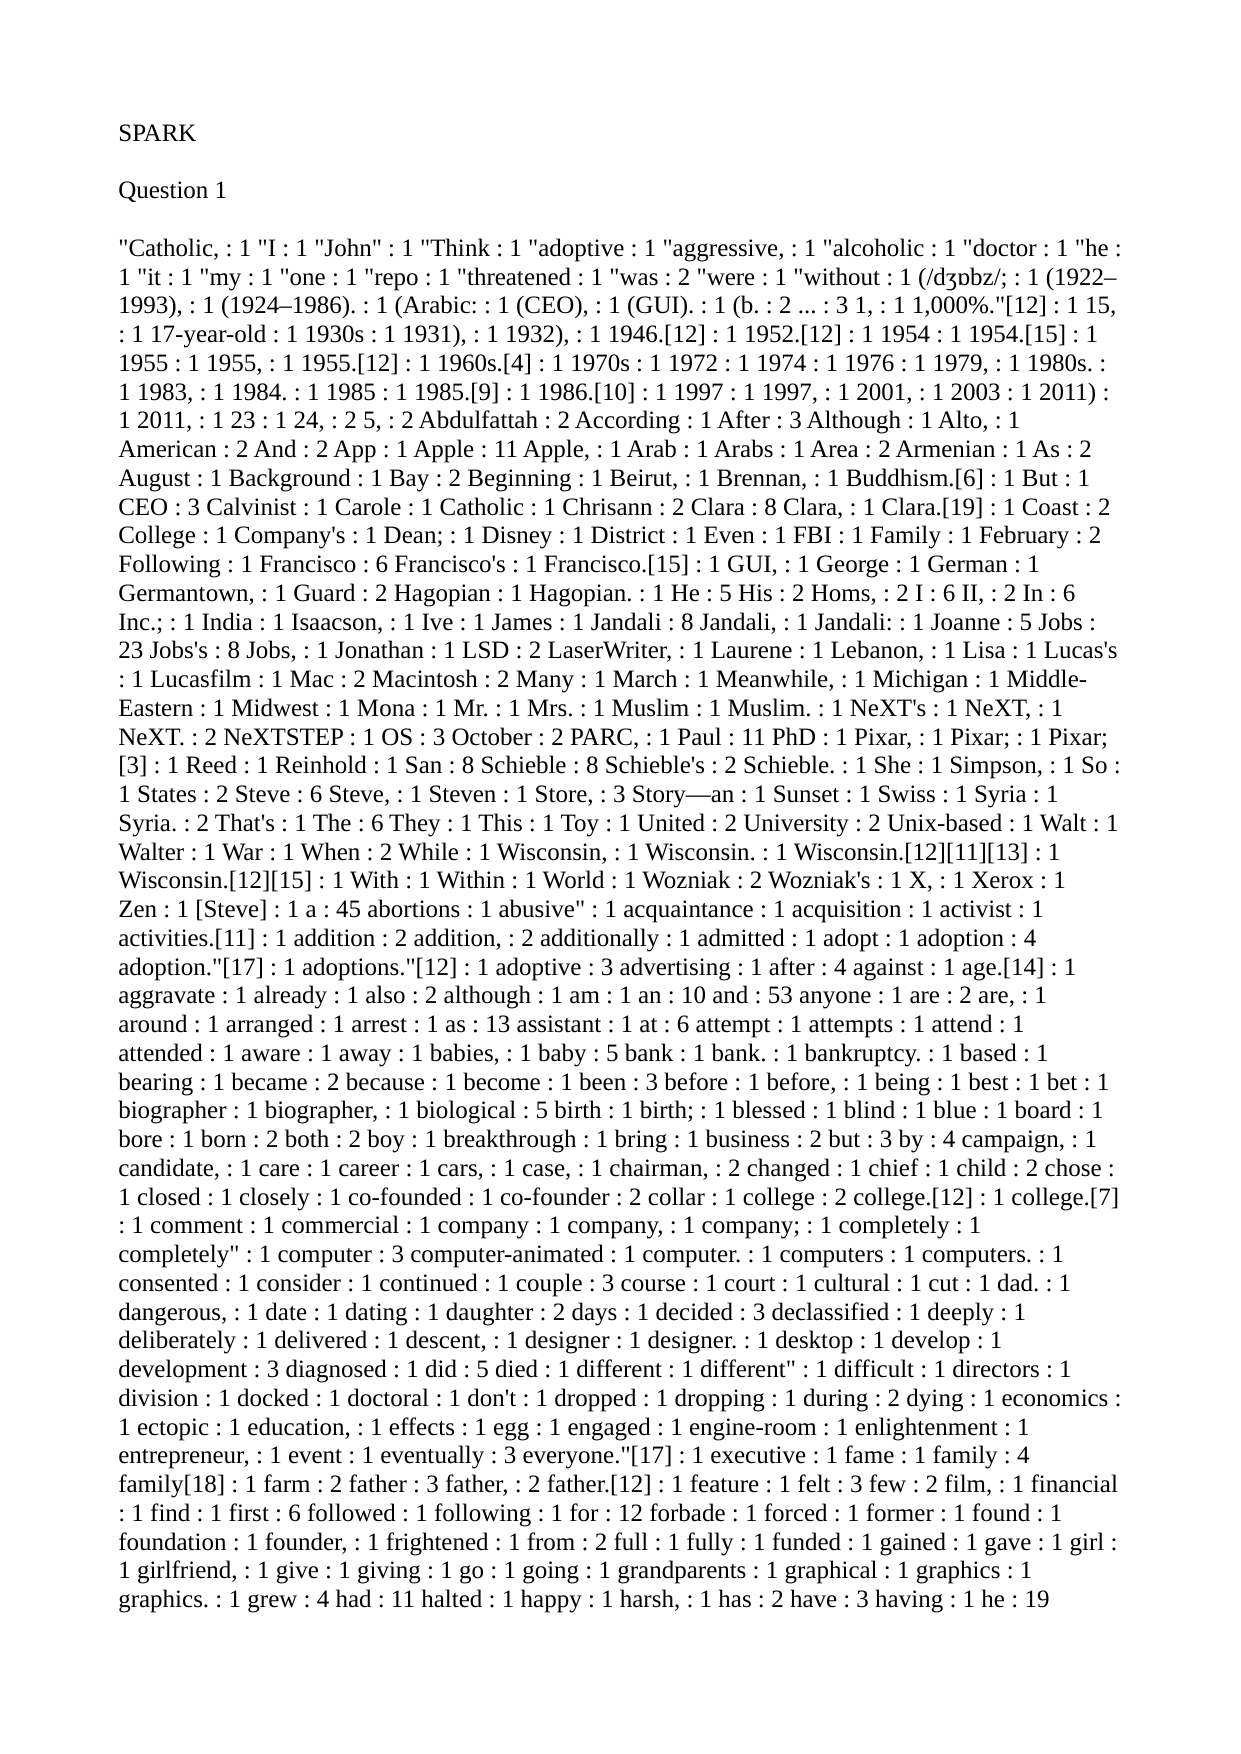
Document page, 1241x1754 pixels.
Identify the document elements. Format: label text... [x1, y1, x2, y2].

text SPARK [118, 118, 1122, 147]
text "Catholic, : 1 "I : 1 "John" : 1 "Think : 1 "adoptive : 1 "aggressive, : 1 "alcoholic : 1 "doctor : 1 "he : 1 "it : 1 "my : 1 "one : 1 "repo : 1 "threatened : 1 "was : 2 "were : 1 "without : 1 (/dʒɒbz/; : 1 (1922–1993), : 1 (1924–1986). : 1 (Arabic: : 1 (CEO), : 1 (GUI). : 1 (b. : 2 ... : 3 1, : 1 1,000%."[12] : 1 15, : 1 17-year-old : 1 1930s : 1 1931), : 1 1932), : 1 1946.[12] : 1 1952.[12] : 1 1954 : 1 1954.[15] : 1 1955 : 1 1955, : 1 1955.[12] : 1 1960s.[4] : 1 1970s : 1 1972 : 1 1974 : 1 1976 : 1 1979, : 1 1980s. : 1 1983, : 1 1984. : 1 1985 : 1 1985.[9] : 1 1986.[10] : 1 1997 : 1 1997, : 1 2001, : 1 2003 : 1 2011) : 1 2011, : 1 23 : 1 24, : 2 5, : 2 Abdulfattah : 2 According : 1 After : 3 Although : 1 Alto, : 1 American : 2 And : 2 App : 1 Apple : 11 Apple, : 1 Arab : 1 Arabs : 1 Area : 2 Armenian : 1 As : 2 August : 1 Background : 1 Bay : 2 Beginning : 1 Beirut, : 1 Brennan, : 1 Buddhism.[6] : 1 But : 1 CEO : 3 Calvinist : 1 Carole : 1 Catholic : 1 Chrisann : 2 Clara : 8 Clara, : 1 Clara.[19] : 1 Coast : 2 College : 1 Company's : 1 Dean; : 1 Disney : 1 District : 1 Even : 1 FBI : 1 Family : 1 February : 2 Following : 1 Francisco : 6 Francisco's : 1 Francisco.[15] : 1 GUI, : 1 George : 1 German : 1 Germantown, : 1 Guard : 2 Hagopian : 1 Hagopian. : 1 He : 5 His : 2 Homs, : 2 I : 6 II, : 2 In : 6 Inc.; : 1 India : 1 Isaacson, : 1 Ive : 1 James : 1 Jandali : 8 Jandali, : 1 Jandali: : 1 Joanne : 5 Jobs : 23 Jobs's : 8 Jobs, : 1 Jonathan : 1 LSD : 2 LaserWriter, : 1 Laurene : 1 Lebanon, : 1 Lisa : 1 Lucas's : 1 Lucasfilm : 1 Mac : 2 Macintosh : 2 Many : 1 March : 1 Meanwhile, : 1 Michigan : 1 Middle-Eastern : 1 Midwest : 1 Mona : 1 Mr. : 1 Mrs. : 1 Muslim : 1 Muslim. : 1 NeXT's : 1 NeXT, : 1 NeXT. : 2 NeXTSTEP : 1 OS : 3 October : 2 PARC, : 1 Paul : 11 PhD : 1 Pixar, : 1 Pixar; : 1 Pixar;[3] : 1 Reed : 1 Reinhold : 1 San : 8 Schieble : 8 Schieble's : 2 Schieble. : 1 She : 1 Simpson, : 1 So : 1 States : 2 Steve : 6 Steve, : 1 Steven : 1 Store, : 3 Story—an : 1 Sunset : 1 Swiss : 1 Syria : 1 Syria. : 2 That's : 1 The : 6 They : 1 This : 1 Toy : 1 United : 2 University : 2 Unix-based : 1 Walt : 1 Walter : 1 War : 1 When : 2 While : 1 Wisconsin, : 1 Wisconsin. : 1 Wisconsin.[12][11][13] : 1 Wisconsin.[12][15] : 1 With : 1 Within : 1 World : 1 Wozniak : 2 Wozniak's : 1 X, : 1 Xerox : 1 Zen : 1 [Steve] : 1 a : 45 abortions : 1 abusive" : 1 acquaintance : 1 acquisition : 1 activist : 1 activities.[11] : 1 addition : 2 addition, : 2 additionally : 1 admitted : 1 adopt : 1 adoption : 4 adoption."[17] : 1 adoptions."[12] : 1 adoptive : 3 advertising : 1 after : 4 against : 1 age.[14] : 1 aggravate : 1 already : 1 also : 2 although : 1 am : 1 an : 10 and : 53 anyone : 1 are : 2 are, : 1 around : 1 arranged : 1 arrest : 1 as : 13 assistant : 1 at : 6 attempt : 1 attempts : 1 attend : 1 attended : 1 aware : 1 away : 1 babies, : 1 baby : 5 bank : 1 bank. : 1 bankruptcy. : 1 based : 1 bearing : 1 became : 2 because : 1 become : 1 been : 3 before : 1 before, : 1 being : 1 best : 1 bet : 1 biographer : 1 biographer, : 1 biological : 5 birth : 1 birth; : 1 blessed : 1 blind : 1 blue : 1 board : 1 bore : 1 born : 2 both : 2 boy : 1 breakthrough : 1 bring : 1 business : 2 but : 3 by : 4 campaign, : 1 candidate, : 1 care : 1 career : 1 cars, : 1 case, : 1 chairman, : 2 changed : 1 chief : 1 child : 2 chose : 1 closed : 1 closely : 1 co-founded : 1 co-founder : 2 collar : 1 college : 2 college.[12] : 1 college.[7] : 1 comment : 1 commercial : 1 company : 1 company, : 1 company; : 1 completely : 1 completely" : 1 computer : 3 computer-animated : 1 computer. : 1 computers : 1 computers. : 1 consented : 1 consider : 1 continued : 1 couple : 3 course : 1 court : 1 cultural : 1 cut : 1 dad. : 1 dangerous, : 1 date : 1 dating : 1 daughter : 2 days : 1 decided : 3 declassified : 1 deeply : 1 deliberately : 1 delivered : 1 descent, : 1 designer : 1 designer. : 1 desktop : 1 develop : 1 development : 3 diagnosed : 1 did : 5 died : 1 different : 1 different" : 1 difficult : 1 directors : 1 division : 1 docked : 1 doctoral : 1 don't : 1 dropped : 1 dropping : 1 during : 2 dying : 1 economics : 1 ectopic : 1 education, : 1 effects : 1 egg : 1 engaged : 1 engine-room : 1 enlightenment : 1 entrepreneur, : 1 event : 1 eventually : 3 everyone."[17] : 1 executive : 1 fame : 1 family : 4 family[18] : 1 farm : 2 father : 3 father, : 2 father.[12] : 1 feature : 1 felt : 3 few : 2 film, : 1 financial : 1 find : 1 first : 6 followed : 1 following : 1 for : 12 forbade : 1 forced : 1 former : 1 found : 1 foundation : 1 founder, : 1 frightened : 1 from : 2 full : 1 fully : 1 funded : 1 gained : 1 gave : 1 girl : 1 girlfriend, : 1 give : 1 giving : 1 go : 1 going : 1 grandparents : 1 graphical : 1 graphics : 1 graphics. : 1 grew : 4 had : 11 halted : 1 happy : 1 harsh, : 1 has : 2 have : 3 having : 1 he : 19 [118, 233, 1122, 1613]
text Question 1 [118, 176, 1122, 204]
